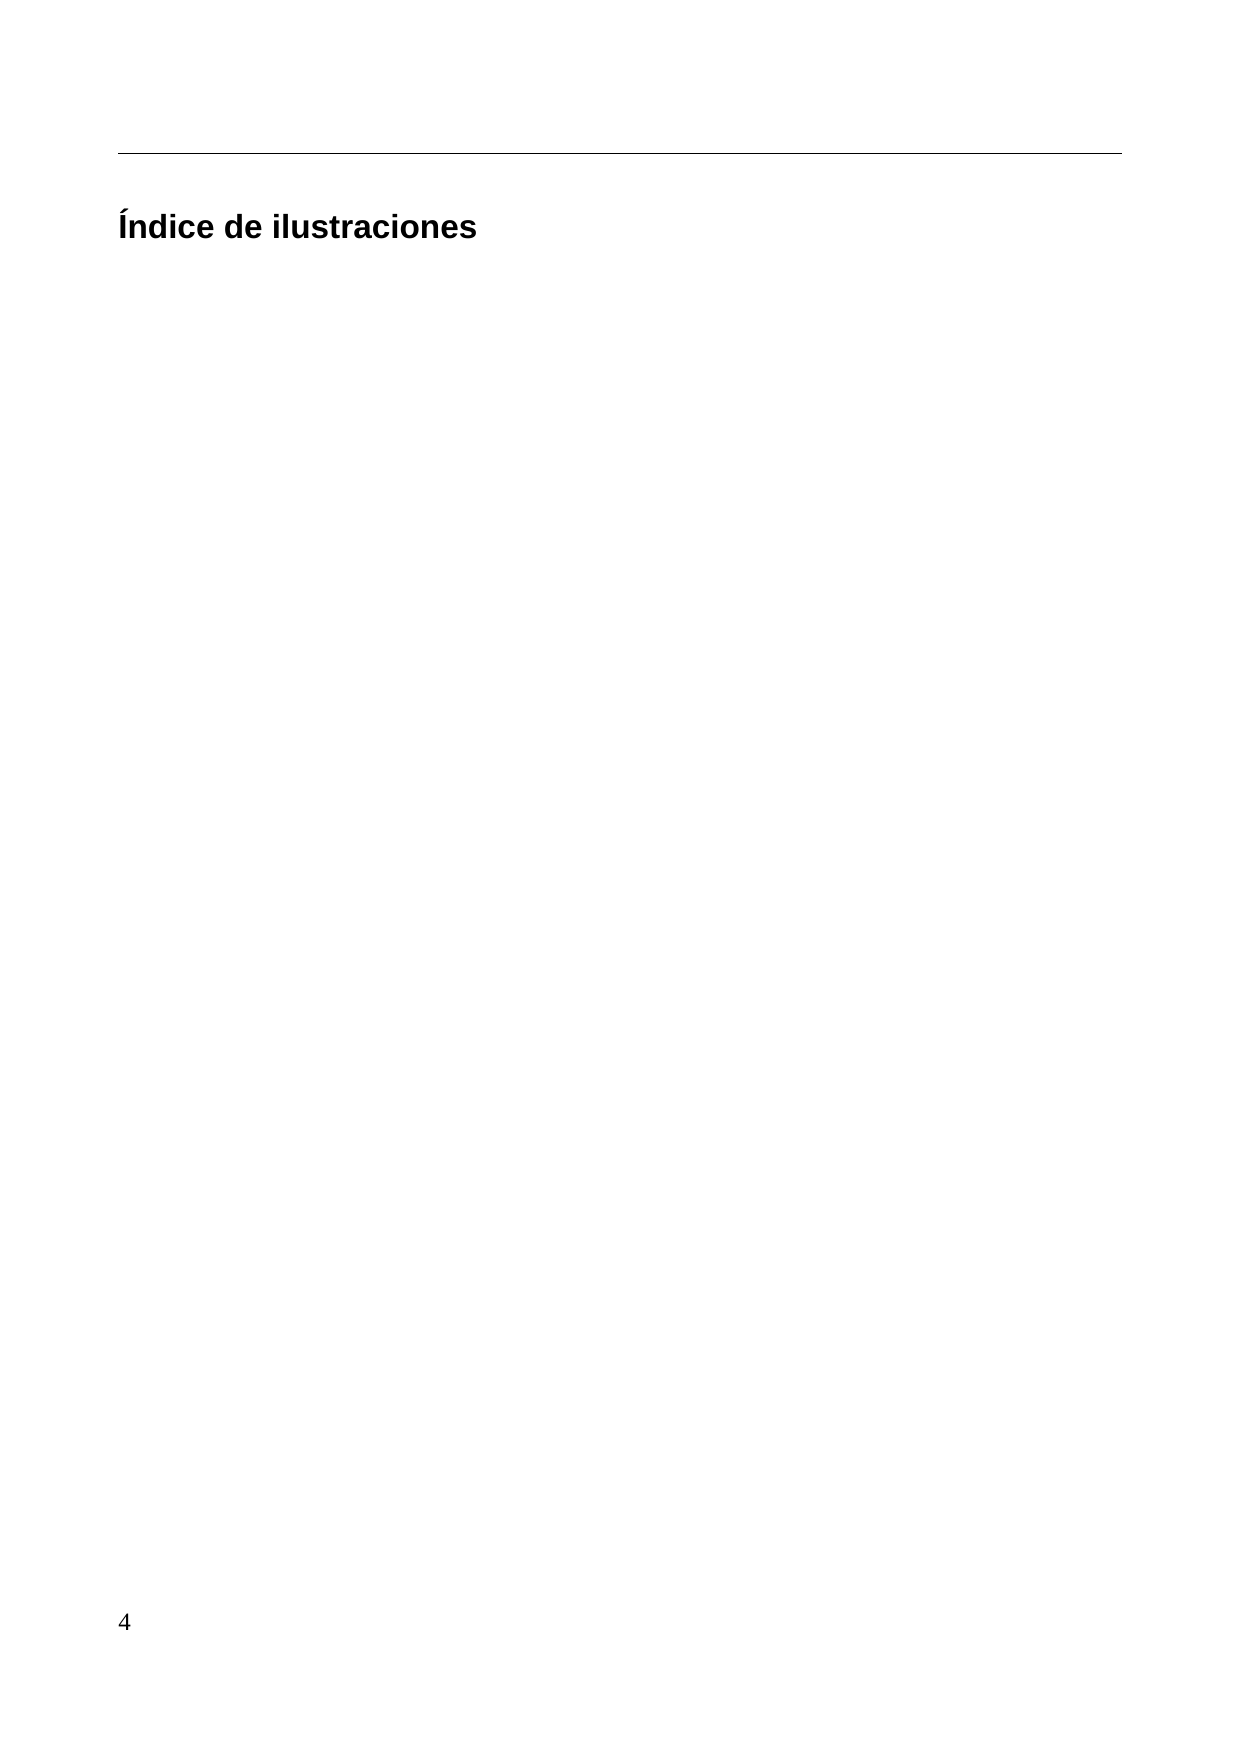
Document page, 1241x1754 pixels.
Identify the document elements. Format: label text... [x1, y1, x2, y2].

subtitle Índice de ilustraciones [118, 207, 1122, 246]
